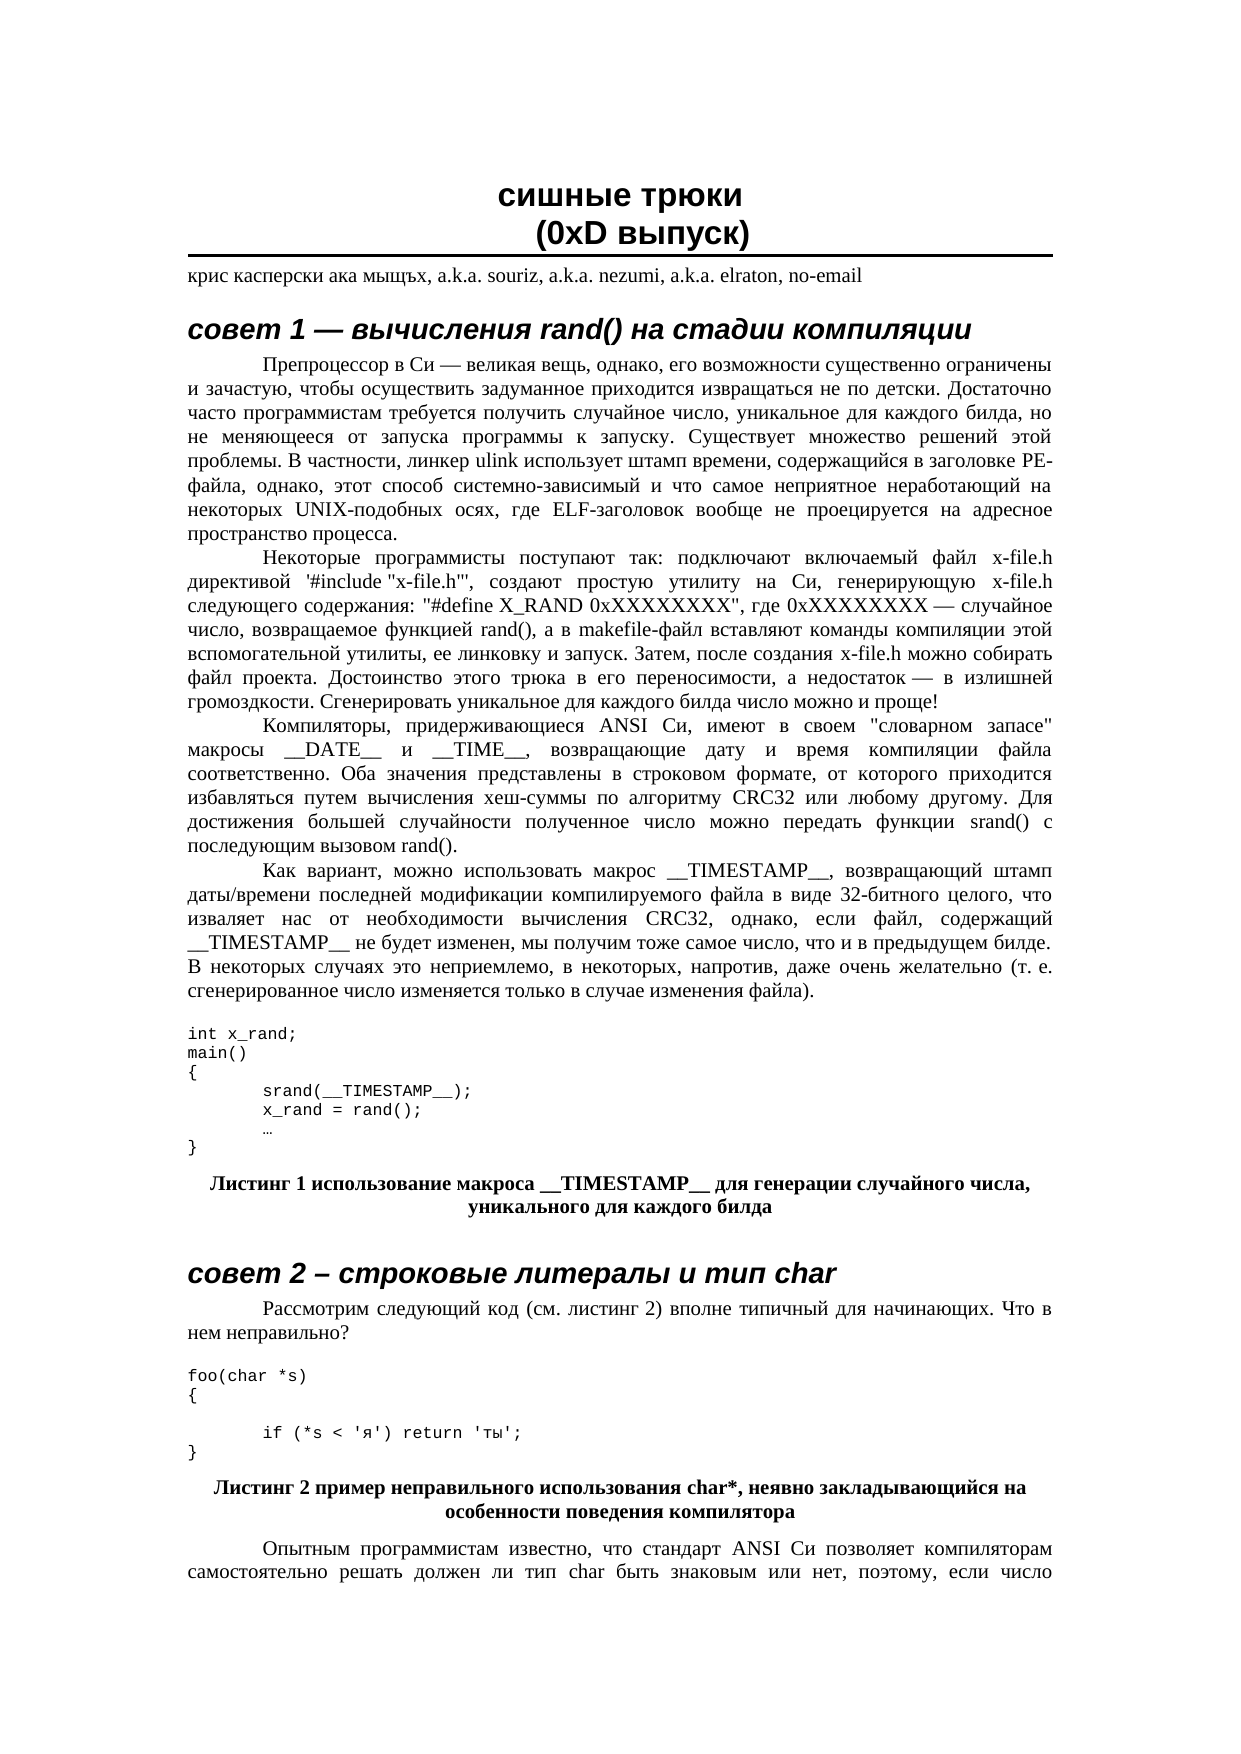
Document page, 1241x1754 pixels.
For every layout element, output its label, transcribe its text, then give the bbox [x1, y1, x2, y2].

text } [187, 1443, 1053, 1462]
text if (*s < 'я') return 'ты'; [187, 1424, 1053, 1443]
text { [187, 1387, 1053, 1406]
text крис касперски ака мыщъх, a.k.a. souriz, a.k.a. nezumi, a.k.a. elraton, no-email [187, 263, 1053, 287]
subtitle совет 2 – строковые литералы и тип char [187, 1256, 1053, 1289]
text srand(__TIMESTAMP__); [187, 1082, 1053, 1101]
subtitle сишные трюки (0xD выпуск) [187, 175, 1053, 257]
text int x_rand; [187, 1026, 1053, 1045]
text Как вариант, можно использовать макрос __TIMESTAMP__, возвращающий штамп даты/времени последней модификации компилируемого файла в виде 32-битного целого, что изваляет нас от необходимости вычисления CRC32, однако, если файл, содержащий __TIMESTAMP__ не будет изменен, мы получим тоже самое число, что и в предыдущем билде. В некоторых случаях это неприемлемо, в некоторых, напротив, даже очень желательно (т. е. сгенерированное число изменяется только в случае изменения файла). [187, 857, 1053, 1002]
text Рассмотрим следующий код (см. листинг 2) вполне типичный для начинающих. Что в нем неправильно? [187, 1296, 1053, 1344]
text foo(char *s) [187, 1368, 1053, 1387]
text … [187, 1120, 1053, 1139]
text Листинг 1 использование макроса __TIMESTAMP__ для генерации случайного числа, уникального для каждого билда [187, 1170, 1053, 1218]
subtitle совет 1 — вычисления rand() на стадии компиляции [187, 312, 1053, 346]
text main() [187, 1045, 1053, 1064]
text } [187, 1139, 1053, 1158]
text Препроцессор в Си — великая вещь, однако, его возможности существенно ограничены и зачастую, чтобы осуществить задуманное приходится извращаться не по детски. Достаточно часто программистам требуется получить случайное число, уникальное для каждого билда, но не меняющееся от запуска программы к запуску. Существует множество решений этой проблемы. В частности, линкер ulink использует штамп времени, содержащийся в заголовке PE-файла, однако, этот способ системно-зависимый и что самое неприятное неработающий на некоторых UNIX-подобных осях, где ELF-заголовок вообще не проецируется на адресное пространство процесса. [187, 352, 1053, 545]
text x_rand = rand(); [187, 1101, 1053, 1120]
text Некоторые программисты поступают так: подключают включаемый файл x-file.h директивой '#include "x-file.h"', создают простую утилиту на Си, генерирующую x-file.h следующего содержания: "#define X_RAND 0xXXXXXXXX", где 0xXXXXXXXX — случайное число, возвращаемое функцией rand(), а в makefile-файл вставляют команды компиляции этой вспомогательной утилиты, ее линковку и запуск. Затем, после создания x-file.h можно собирать файл проекта. Достоинство этого трюка в его переносимости, а недостаток — в излишней громоздкости. Сгенерировать уникальное для каждого билда число можно и проще! [187, 545, 1053, 713]
text Компиляторы, придерживающиеся ANSI Си, имеют в своем "словарном запасе" макросы __DATE__ и __TIME__, возвращающие дату и время компиляции файла соответственно. Оба значения представлены в строковом формате, от которого приходится избавляться путем вычисления хеш-суммы по алгоритму CRC32 или любому другому. Для достижения большей случайности полученное число можно передать функции srand() с последующим вызовом rand(). [187, 713, 1053, 857]
text Опытным программистам известно, что стандарт ANSI Cи позволяет компиляторам самостоятельно решать должен ли тип char быть знаковым или нет, поэтому, если число [187, 1535, 1053, 1583]
text { [187, 1064, 1053, 1082]
text Листинг 2 пример неправильного использования char*, неявно закладывающийся на особенности поведения компилятора [187, 1475, 1053, 1523]
